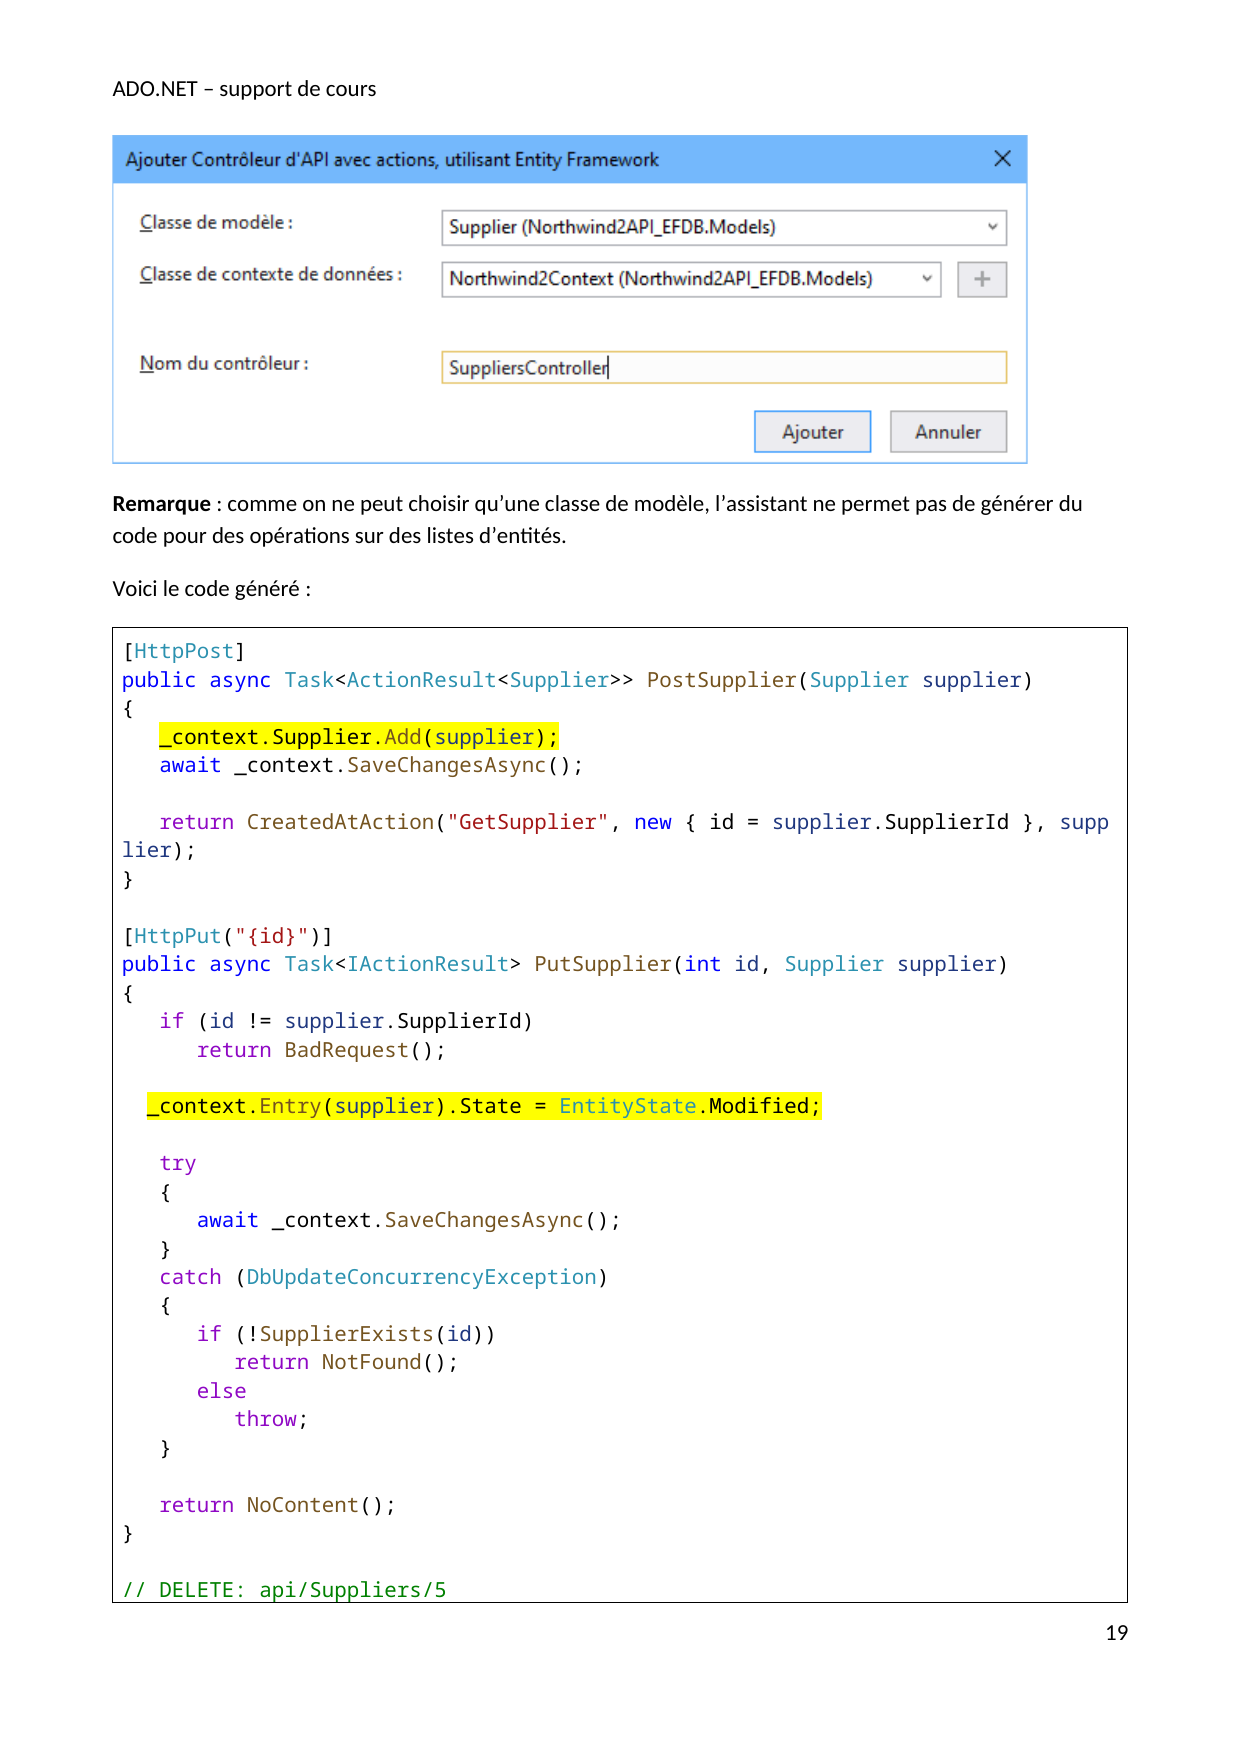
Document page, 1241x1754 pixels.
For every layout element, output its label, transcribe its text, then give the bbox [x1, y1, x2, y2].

text else [113, 1367, 1127, 1395]
text await _context.SaveChangesAsync(); [113, 741, 1127, 779]
text { [113, 1167, 1127, 1196]
text public async Task<IActionResult> PutSupplier(int id, Supplier supplier) [113, 940, 1127, 968]
text try [113, 1139, 1127, 1167]
text await _context.SaveChangesAsync(); [113, 1196, 1127, 1224]
text return BadRequest(); [113, 1025, 1127, 1063]
text return CreatedAtAction("GetSupplier", new { id = supplier.SupplierId }, supplier); [113, 798, 1127, 855]
text Voici le code généré : [112, 574, 1128, 602]
text _context.Entry(supplier).State = EntityState.Modified; [113, 1082, 1127, 1139]
text { [113, 684, 1127, 712]
text if (!SupplierExists(id)) [113, 1310, 1127, 1338]
text { [113, 968, 1127, 997]
text } [113, 855, 1127, 892]
text return NoContent(); [113, 1480, 1127, 1509]
text } [113, 1423, 1127, 1461]
text [HttpPost] [113, 628, 1127, 656]
text // DELETE: api/Suppliers/5 [113, 1566, 1127, 1602]
text return NotFound(); [113, 1338, 1127, 1367]
text } [113, 1224, 1127, 1253]
text } [113, 1509, 1127, 1547]
text catch (DbUpdateConcurrencyException) [113, 1253, 1127, 1281]
text [HttpPut("{id}")] [113, 912, 1127, 940]
text throw; [113, 1395, 1127, 1423]
text { [113, 1281, 1127, 1310]
text Remarque : comme on ne peut choisir qu’une classe de modèle, l’assistant ne permet pas de générer du code pour des opérations sur des listes d’entités. [112, 489, 1128, 549]
text _context.Supplier.Add(supplier); [113, 712, 1127, 741]
text public async Task<ActionResult<Supplier>> PostSupplier(Supplier supplier) [113, 656, 1127, 684]
text if (id != supplier.SupplierId) [113, 997, 1127, 1025]
